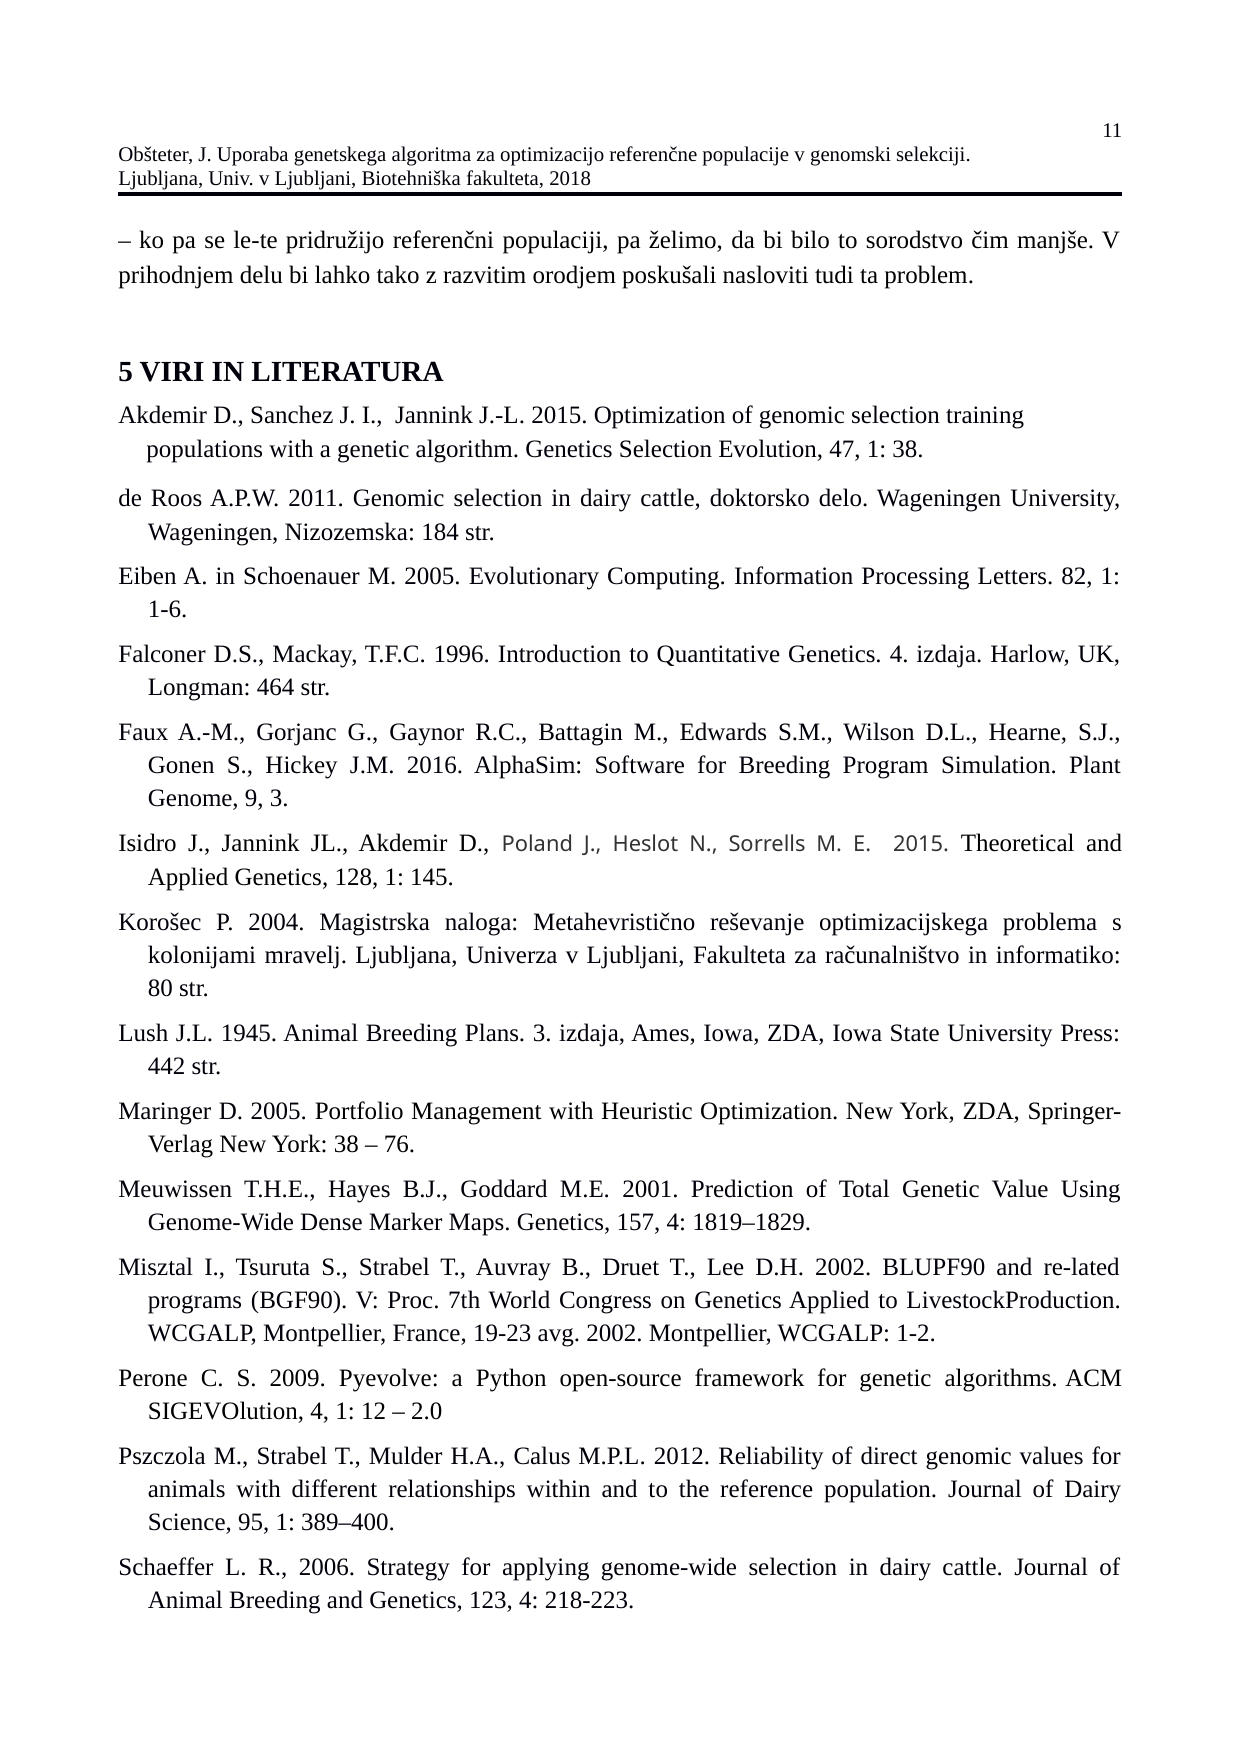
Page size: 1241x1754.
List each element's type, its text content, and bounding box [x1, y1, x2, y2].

text Pszczola M., Strabel T., Mulder H.A., Calus M.P.L. 2012. Reliability of direct genomic values for animals with different relationships within and to the reference population. Journal of Dairy Science, 95, 1: 389–400. [118, 1441, 1122, 1536]
text Faux A.-M., Gorjanc G., Gaynor R.C., Battagin M., Edwards S.M., Wilson D.L., Hearne, S.J., Gonen S., Hickey J.M. 2016. AlphaSim: Software for Breeding Program Simulation. Plant Genome, 9, 3. [118, 717, 1122, 812]
text Perone C. S. 2009. Pyevolve: a Python open-source framework for genetic algorithms. ACM SIGEVOlution, 4, 1: 12 – 2.0 [118, 1363, 1122, 1424]
text Akdemir D., Sanchez J. I., Jannink J.-L. 2015. Optimization of genomic selection training populations with a genetic algorithm. Genetics Selection Evolution, 47, 1: 38. [118, 400, 1122, 463]
text – ko pa se le-te pridružijo referenčni populaciji, pa želimo, da bi bilo to sorodstvo čim manjše. V prihodnjem delu bi lahko tako z razvitim orodjem poskušali nasloviti tudi ta problem. [118, 226, 1122, 289]
text Korošec P. 2004. Magistrska naloga: Metahevristično reševanje optimizacijskega problema s kolonijami mravelj. Ljubljana, Univerza v Ljubljani, Fakulteta za računalništvo in informatiko: 80 str. [118, 907, 1122, 1002]
text de Roos A.P.W. 2011. Genomic selection in dairy cattle, doktorsko delo. Wageningen University, Wageningen, Nizozemska: 184 str. [118, 483, 1122, 545]
text Eiben A. in Schoenauer M. 2005. Evolutionary Computing. Information Processing Letters. 82, 1: 1-6. [118, 561, 1122, 623]
text Misztal I., Tsuruta S., Strabel T., Auvray B., Druet T., Lee D.H. 2002. BLUPF90 and re-lated programs (BGF90). V: Proc. 7th World Congress on Genetics Applied to LivestockProduction. WCGALP, Montpellier, France, 19-23 avg. 2002. Montpellier, WCGALP: 1-2. [118, 1252, 1122, 1347]
text Falconer D.S., Mackay, T.F.C. 1996. Introduction to Quantitative Genetics. 4. izdaja. Harlow, UK, Longman: 464 str. [118, 639, 1122, 701]
text Meuwissen T.H.E., Hayes B.J., Goddard M.E. 2001. Prediction of Total Genetic Value Using Genome-Wide Dense Marker Maps. Genetics, 157, 4: 1819–1829. [118, 1174, 1122, 1236]
text Maringer D. 2005. Portfolio Management with Heuristic Optimization. New York, ZDA, Springer-Verlag New York: 38 – 76. [118, 1096, 1122, 1158]
subtitle 5 VIRI IN LITERATURA [118, 354, 1122, 387]
text Isidro J., Jannink JL., Akdemir D., Poland J., Heslot N., Sorrells M. E. 2015. Theoretical and Applied Genetics, 128, 1: 145. [118, 828, 1122, 891]
text Lush J.L. 1945. Animal Breeding Plans. 3. izdaja, Ames, Iowa, ZDA, Iowa State University Press: 442 str. [118, 1018, 1122, 1080]
text Schaeffer L. R., 2006. Strategy for applying genome-wide selection in dairy cattle. Journal of Animal Breeding and Genetics, 123, 4: 218-223. [118, 1552, 1122, 1613]
